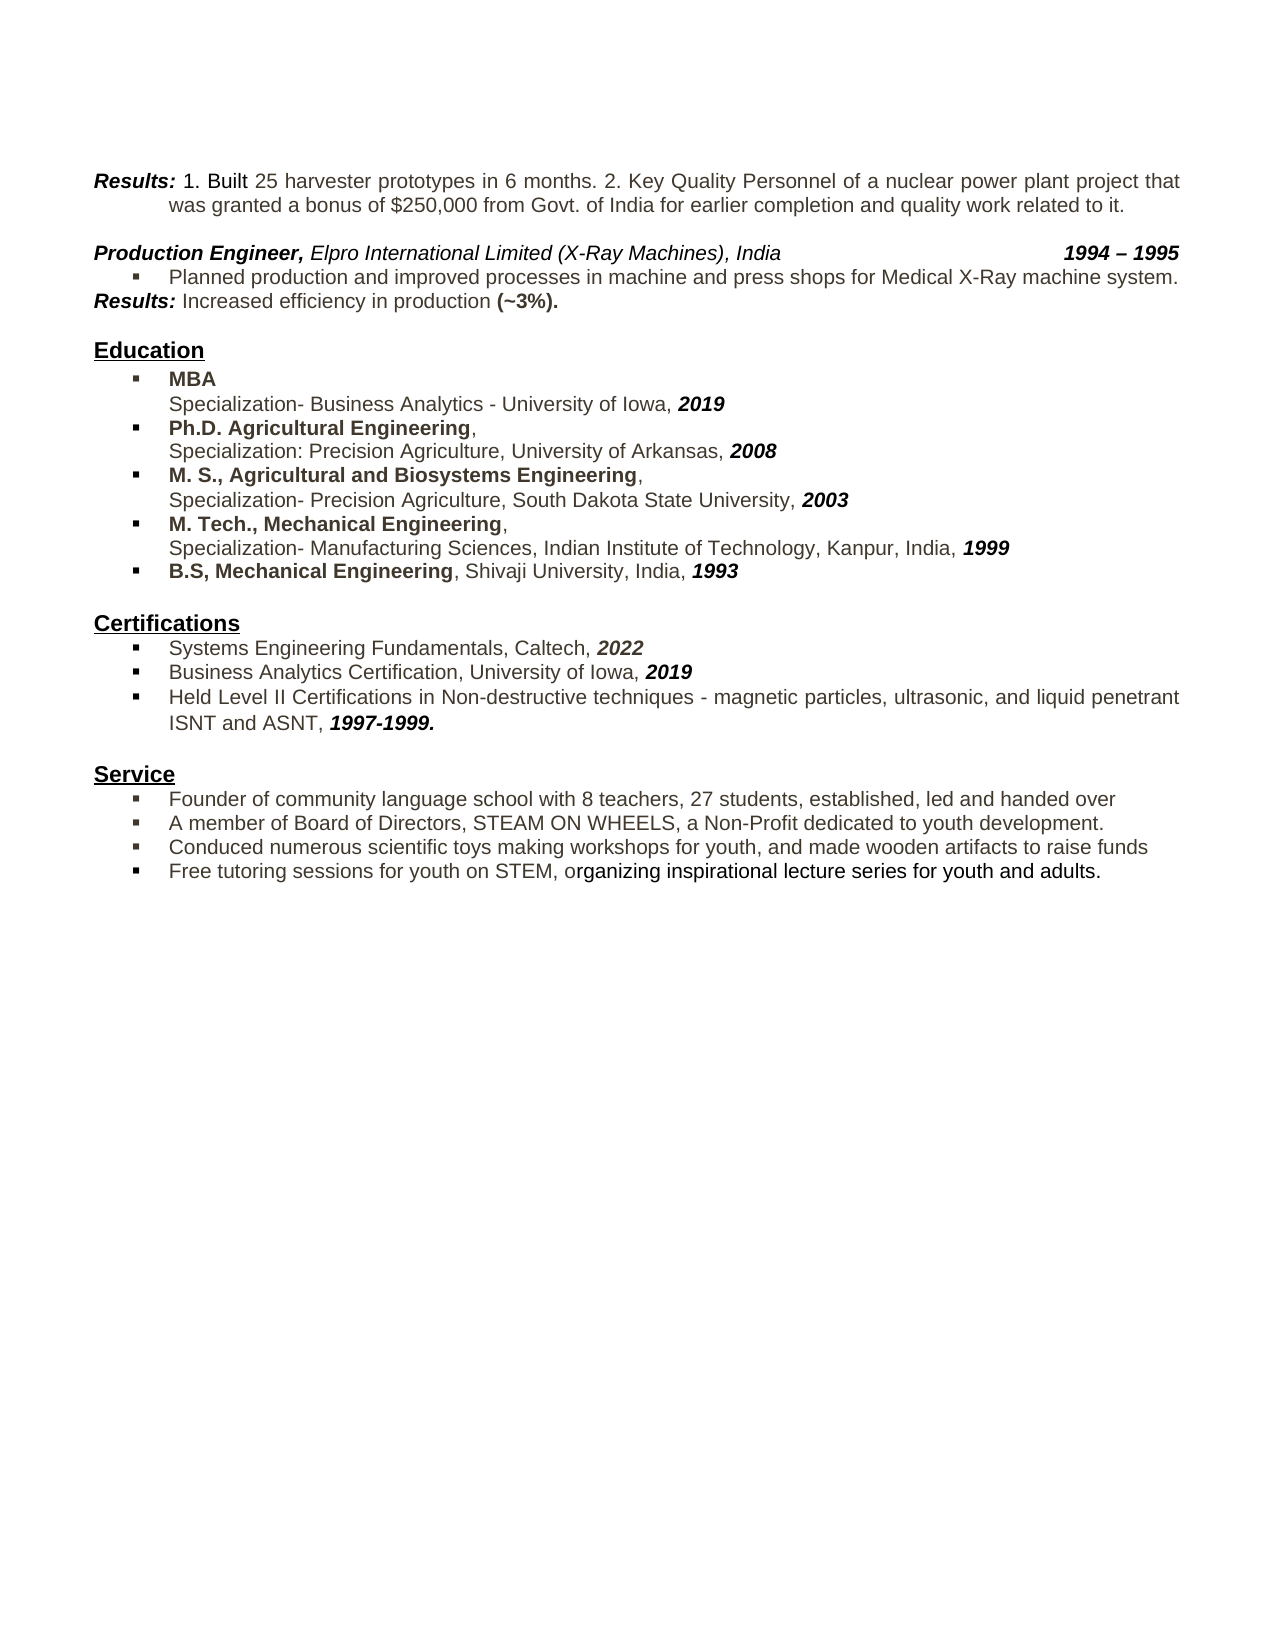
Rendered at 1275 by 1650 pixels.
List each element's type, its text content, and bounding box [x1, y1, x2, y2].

subtitle Ph.D. Agricultural Engineering, [131, 415, 1181, 439]
subtitle MBA [131, 367, 1181, 391]
subtitle Planned production and improved processes in machine and press shops for Medical X-Ray machine system. [131, 264, 1181, 289]
subtitle Results: Increased efficiency in production (~3%). [94, 289, 1181, 313]
subtitle Conduced numerous scientific toys making workshops for youth, and made wooden artifacts to raise funds [131, 835, 1181, 859]
subtitle Certifications [94, 610, 1181, 636]
subtitle Held Level II Certifications in Non-destructive techniques - magnetic particles, ultrasonic, and liquid penetrant ISNT and ASNT, 1997-1999. [131, 684, 1181, 734]
subtitle Specialization- Business Analytics - University of Iowa, 2019 [169, 391, 1181, 415]
subtitle Education [94, 337, 1181, 363]
subtitle M. Tech., Mechanical Engineering, [131, 511, 1181, 535]
subtitle Systems Engineering Fundamentals, Caltech, 2022 [131, 636, 1181, 660]
subtitle M. S., Agricultural and Biosystems Engineering, [131, 463, 1181, 487]
subtitle Business Analytics Certification, University of Iowa, 2019 [131, 660, 1181, 684]
subtitle Free tutoring sessions for youth on STEM, organizing inspirational lecture series for youth and adults. [131, 859, 1181, 883]
subtitle B.S, Mechanical Engineering, Shivaji University, India, 1993 [131, 559, 1181, 583]
subtitle Founder of community language school with 8 teachers, 27 students, established, led and handed over [131, 787, 1181, 811]
subtitle Specialization- Precision Agriculture, South Dakota State University, 2003 [169, 487, 1181, 511]
picture [16, 24, 1258, 1626]
subtitle A member of Board of Directors, STEAM ON WHEELS, a Non-Profit dedicated to youth development. [131, 811, 1181, 835]
subtitle Service [94, 761, 1181, 787]
subtitle Production Engineer, Elpro International Limited (X-Ray Machines), India 1994 – 1995 [94, 241, 1181, 264]
subtitle Specialization: Precision Agriculture, University of Arkansas, 2008 [169, 439, 1181, 463]
subtitle Results: 1. Built 25 harvester prototypes in 6 months. 2. Key Quality Personnel of a nuclear power plant project that was granted a bonus of $250,000 from Govt. of India for earlier completion and quality work related to it. [94, 169, 1181, 217]
subtitle Specialization- Manufacturing Sciences, Indian Institute of Technology, Kanpur, India, 1999 [169, 535, 1181, 559]
